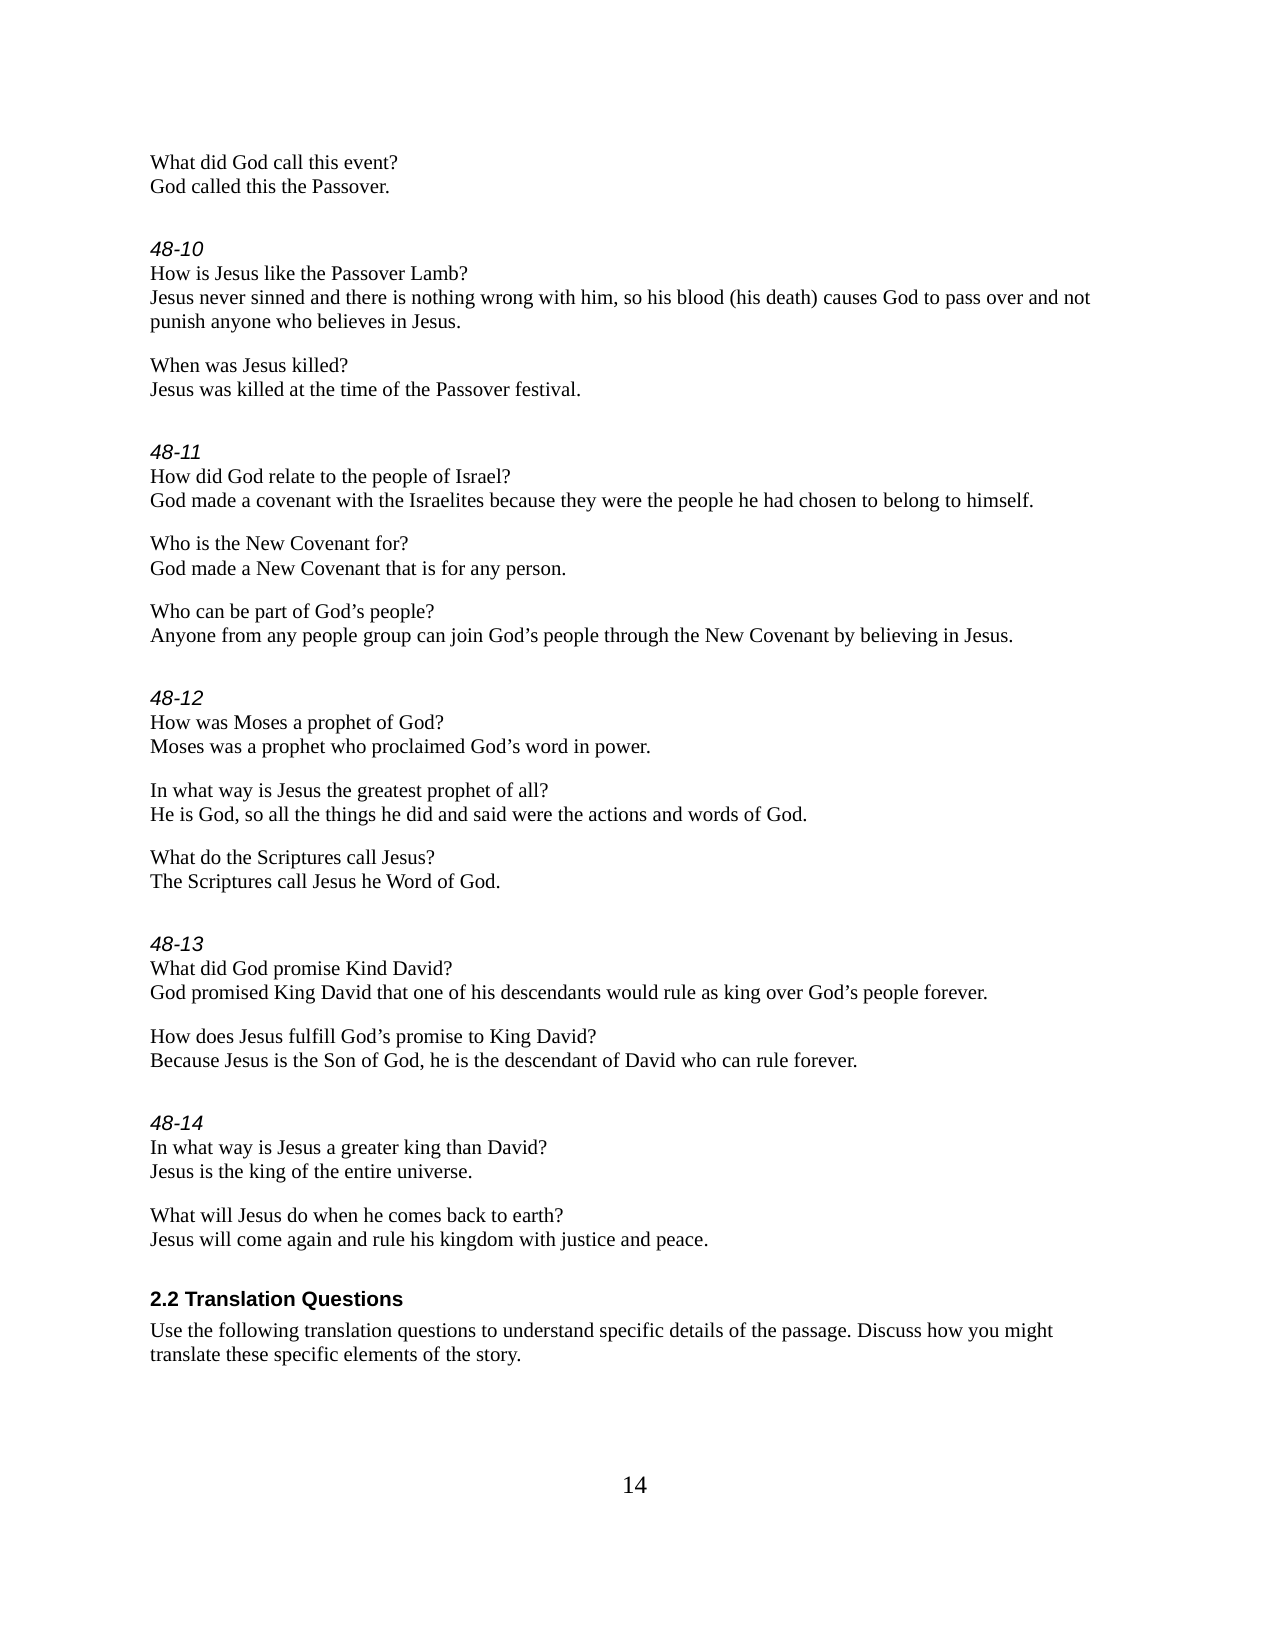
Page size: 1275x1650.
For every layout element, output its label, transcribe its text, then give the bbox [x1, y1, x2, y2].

text When was Jesus killed? Jesus was killed at the time of the Passover festival. [150, 353, 1125, 401]
text How is Jesus like the Passover Lamb? Jesus never sinned and there is nothing wrong with him, so his blood (his death) causes God to pass over and not punish anyone who believes in Jesus. [150, 261, 1125, 333]
text Who can be part of God’s people? Anyone from any people group can join God’s people through the New Covenant by believing in Jesus. [150, 599, 1125, 647]
text How does Jesus fulfill God’s promise to King David? Because Jesus is the Son of God, he is the descendant of David who can rule forever. [150, 1024, 1125, 1072]
text What will Jesus do when he comes back to earth? Jesus will come again and rule his kingdom with justice and peace. [150, 1202, 1125, 1251]
text What do the Scriptures call Jesus? The Scriptures call Jesus he Word of God. [150, 845, 1125, 893]
subtitle 48-12 [150, 686, 1125, 710]
text How did God relate to the people of Israel? God made a covenant with the Israelites because they were the people he had chosen to belong to himself. [150, 464, 1125, 512]
subtitle 48-11 [150, 440, 1125, 464]
text How was Moses a prophet of God? Moses was a prophet who proclaimed God’s word in power. [150, 710, 1125, 758]
subtitle 2.2 Translation Questions [150, 1287, 1125, 1311]
text Who is the New Covenant for? God made a New Covenant that is for any person. [150, 531, 1125, 579]
text Use the following translation questions to understand specific details of the passage. Discuss how you might translate these specific elements of the story. [150, 1318, 1125, 1366]
text In what way is Jesus a greater king than David? Jesus is the king of the entire universe. [150, 1135, 1125, 1183]
subtitle 48-10 [150, 237, 1125, 261]
text In what way is Jesus the greatest prophet of all? He is God, so all the things he did and said were the actions and words of God. [150, 778, 1125, 826]
subtitle 48-14 [150, 1111, 1125, 1135]
subtitle 48-13 [150, 932, 1125, 956]
text What did God promise Kind David? God promised King David that one of his descendants would rule as king over God’s people forever. [150, 956, 1125, 1004]
text What did God call this event? God called this the Passover. [150, 150, 1125, 198]
